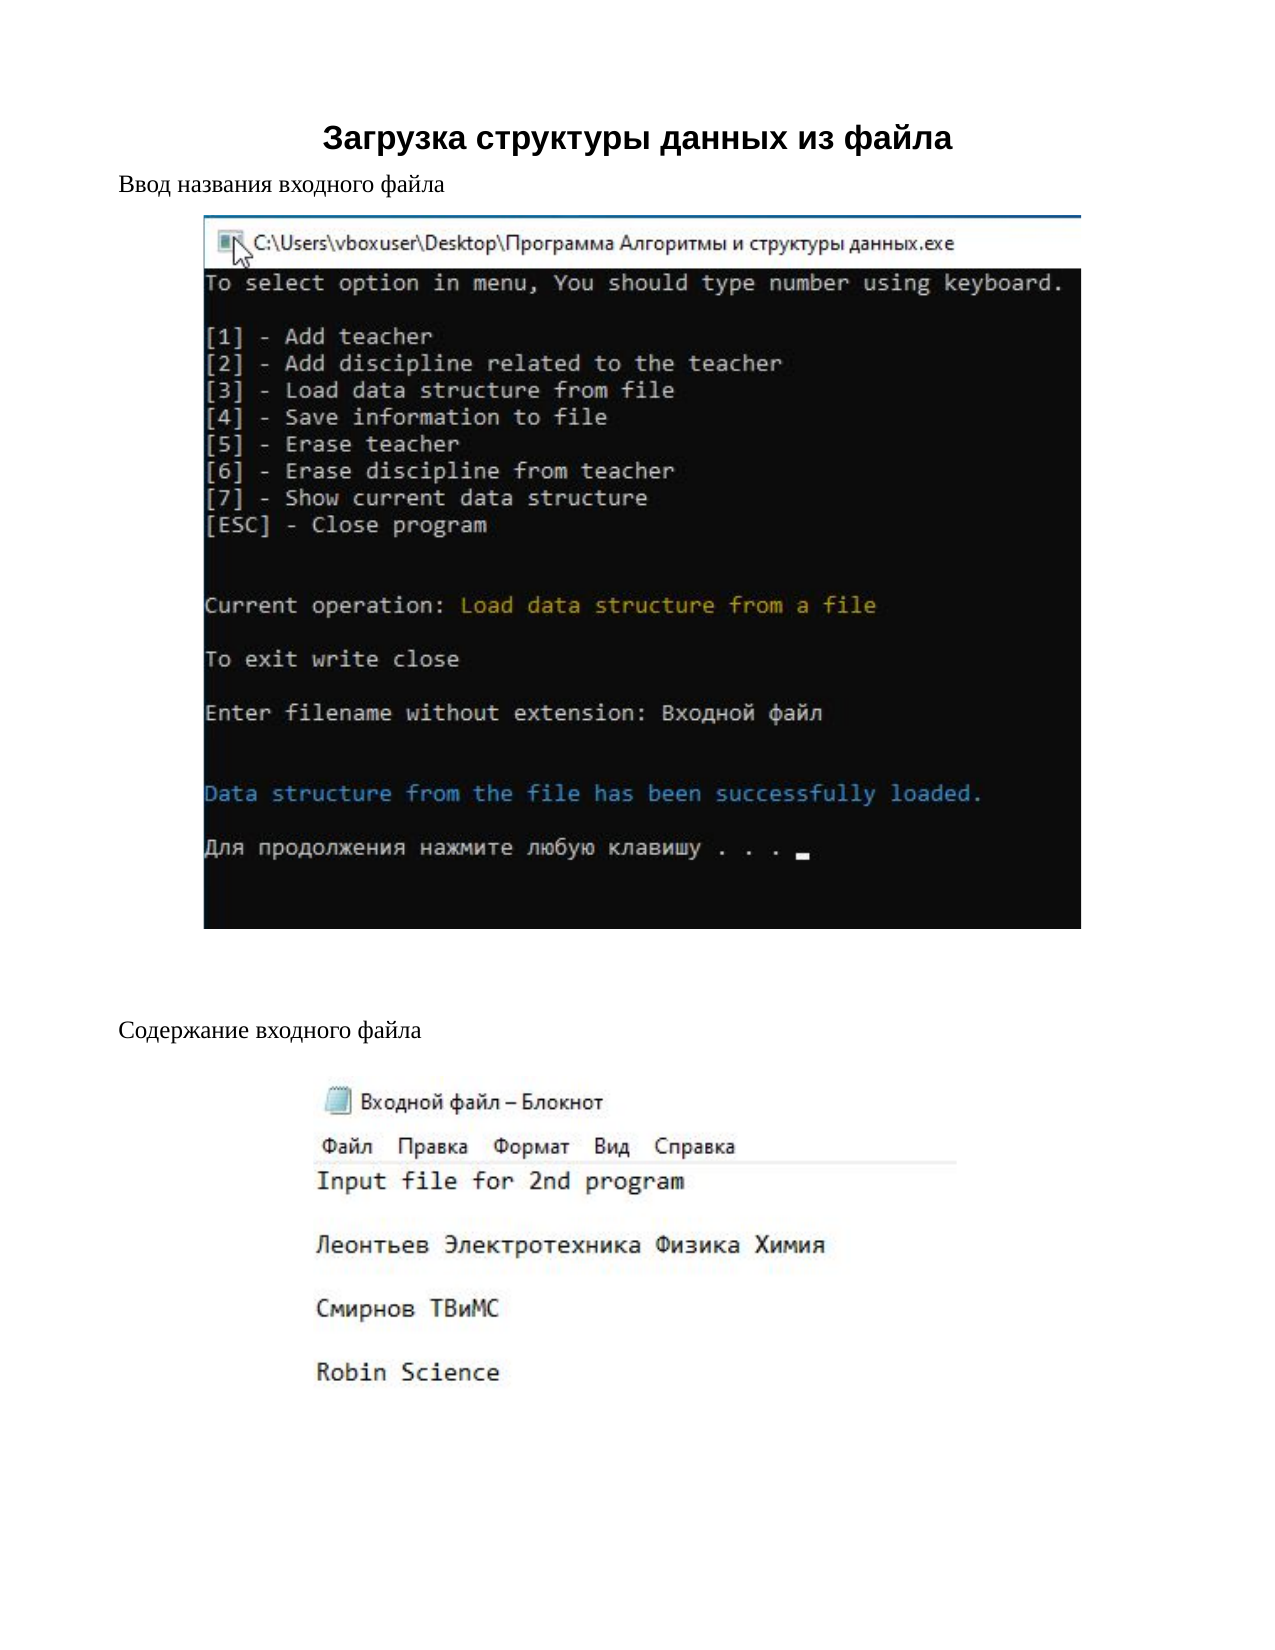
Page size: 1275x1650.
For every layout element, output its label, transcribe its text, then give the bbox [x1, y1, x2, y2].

text Содержание входного файла [118, 1015, 1157, 1044]
picture [203, 215, 1082, 929]
text Ввод названия входного файла [118, 169, 1157, 198]
subtitle Загрузка структуры данных из файла [118, 118, 1157, 157]
picture [313, 1076, 957, 1482]
